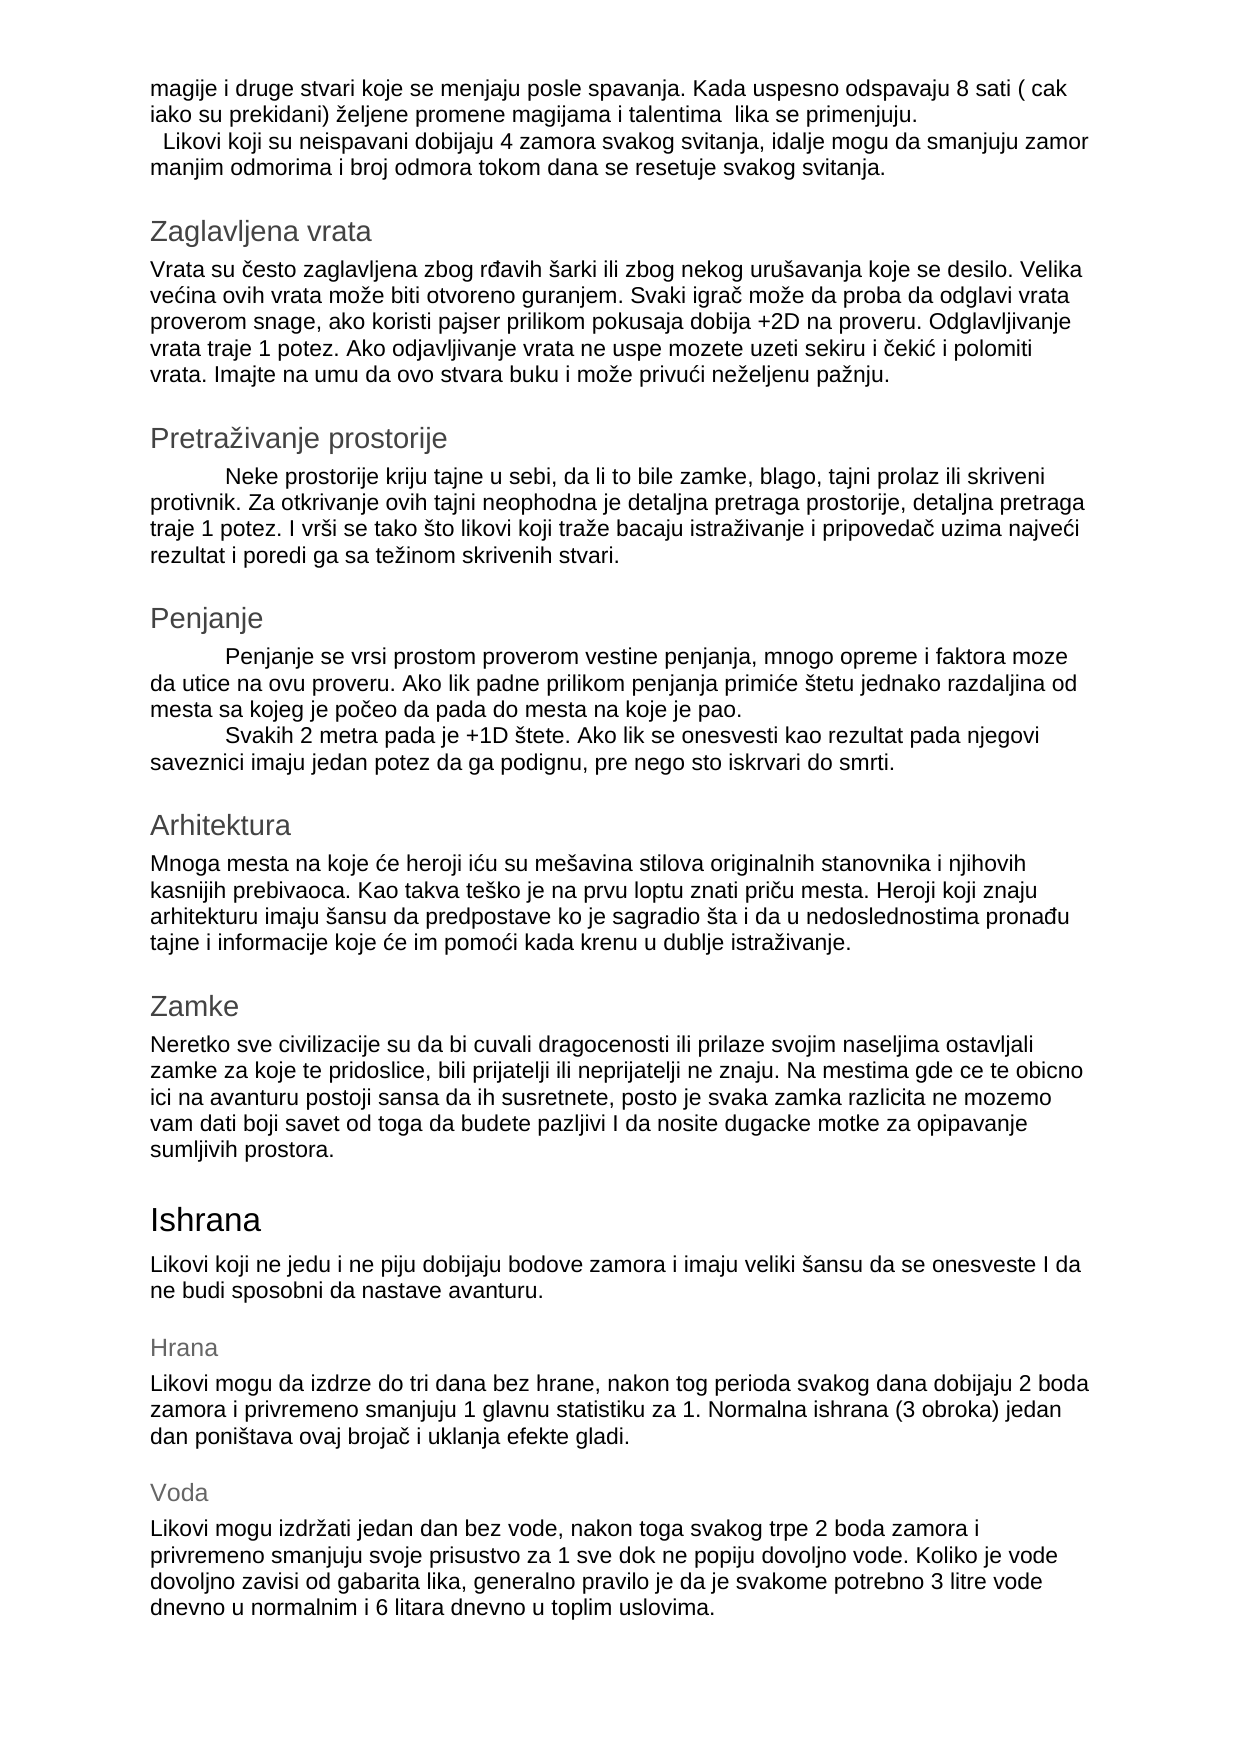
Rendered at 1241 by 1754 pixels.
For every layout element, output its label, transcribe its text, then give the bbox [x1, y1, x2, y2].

text Likovi koji su neispavani dobijaju 4 zamora svakog svitanja, idalje mogu da smanjuju zamor manjim odmorima i broj odmora tokom dana se resetuje svakog svitanja. [150, 128, 1091, 180]
subtitle Arhitektura [150, 808, 1091, 842]
text Likovi koji ne jedu i ne piju dobijaju bodove zamora i imaju veliki šansu da se onesveste I da ne budi sposobni da nastave avanturu. [150, 1251, 1091, 1304]
subtitle Pretraživanje prostorije [150, 421, 1091, 454]
text Likovi mogu da izdrze do tri dana bez hrane, nakon tog perioda svakog dana dobijaju 2 boda zamora i privremeno smanjuju 1 glavnu statistiku za 1. Normalna ishrana (3 obroka) jedan dan poništava ovaj brojač i uklanja efekte gladi. [150, 1370, 1091, 1449]
subtitle Voda [150, 1478, 1091, 1507]
text Likovi mogu izdržati jedan dan bez vode, nakon toga svakog trpe 2 boda zamora i privremeno smanjuju svoje prisustvo za 1 sve dok ne popiju dovoljno vode. Koliko je vode dovoljno zavisi od gabarita lika, generalno pravilo je da je svakome potrebno 3 litre vode dnevno u normalnim i 6 litara dnevno u toplim uslovima. [150, 1515, 1091, 1621]
subtitle Zaglavljena vrata [150, 214, 1091, 247]
text Mnoga mesta na koje će heroji iću su mešavina stilova originalnih stanovnika i njihovih kasnijih prebivaoca. Kao takva teško je na prvu loptu znati priču mesta. Heroji koji znaju arhitekturu imaju šansu da predpostave ko je sagradio šta i da u nedoslednostima pronađu tajne i informacije koje će im pomoći kada krenu u dublje istraživanje. [150, 850, 1091, 956]
subtitle Hrana [150, 1333, 1091, 1362]
text Penjanje se vrsi prostom proverom vestine penjanja, mnogo opreme i faktora moze da utice na ovu proveru. Ako lik padne prilikom penjanja primiće štetu jednako razdaljina od mesta sa kojeg je počeo da pada do mesta na koje je pao. [150, 643, 1091, 722]
text Svakih 2 metra pada je +1D štete. Ako lik se onesvesti kao rezultat pada njegovi saveznici imaju jedan potez da ga podignu, pre nego sto iskrvari do smrti. [150, 722, 1091, 775]
subtitle Zamke [150, 989, 1091, 1022]
text Neke prostorije kriju tajne u sebi, da li to bile zamke, blago, tajni prolaz ili skriveni protivnik. Za otkrivanje ovih tajni neophodna je detaljna pretraga prostorije, detaljna pretraga traje 1 potez. I vrši se tako što likovi koji traže bacaju istraživanje i pripovedač uzima najveći rezultat i poredi ga sa težinom skrivenih stvari. [150, 463, 1091, 568]
text Neretko sve civilizacije su da bi cuvali dragocenosti ili prilaze svojim naseljima ostavljali zamke za koje te pridoslice, bili prijatelji ili neprijatelji ne znaju. Na mestima gde ce te obicno ici na avanturu postoji sansa da ih susretnete, posto je svaka zamka razlicita ne mozemo vam dati boji savet od toga da budete pazljivi I da nosite dugacke motke za opipavanje sumljivih prostora. [150, 1031, 1091, 1163]
subtitle Ishrana [150, 1200, 1091, 1238]
subtitle Penjanje [150, 601, 1091, 635]
text magije i druge stvari koje se menjaju posle spavanja. Kada uspesno odspavaju 8 sati ( cak iako su prekidani) željene promene magijama i talentima lika se primenjuju. [150, 75, 1091, 128]
text Vrata su često zaglavljena zbog rđavih šarki ili zbog nekog urušavanja koje se desilo. Velika većina ovih vrata može biti otvoreno guranjem. Svaki igrač može da proba da odglavi vrata proverom snage, ako koristi pajser prilikom pokusaja dobija +2D na proveru. Odglavljivanje vrata traje 1 potez. Ako odjavljivanje vrata ne uspe mozete uzeti sekiru i čekić i polomiti vrata. Imajte na umu da ovo stvara buku i može privući neželjenu pažnju. [150, 256, 1091, 387]
